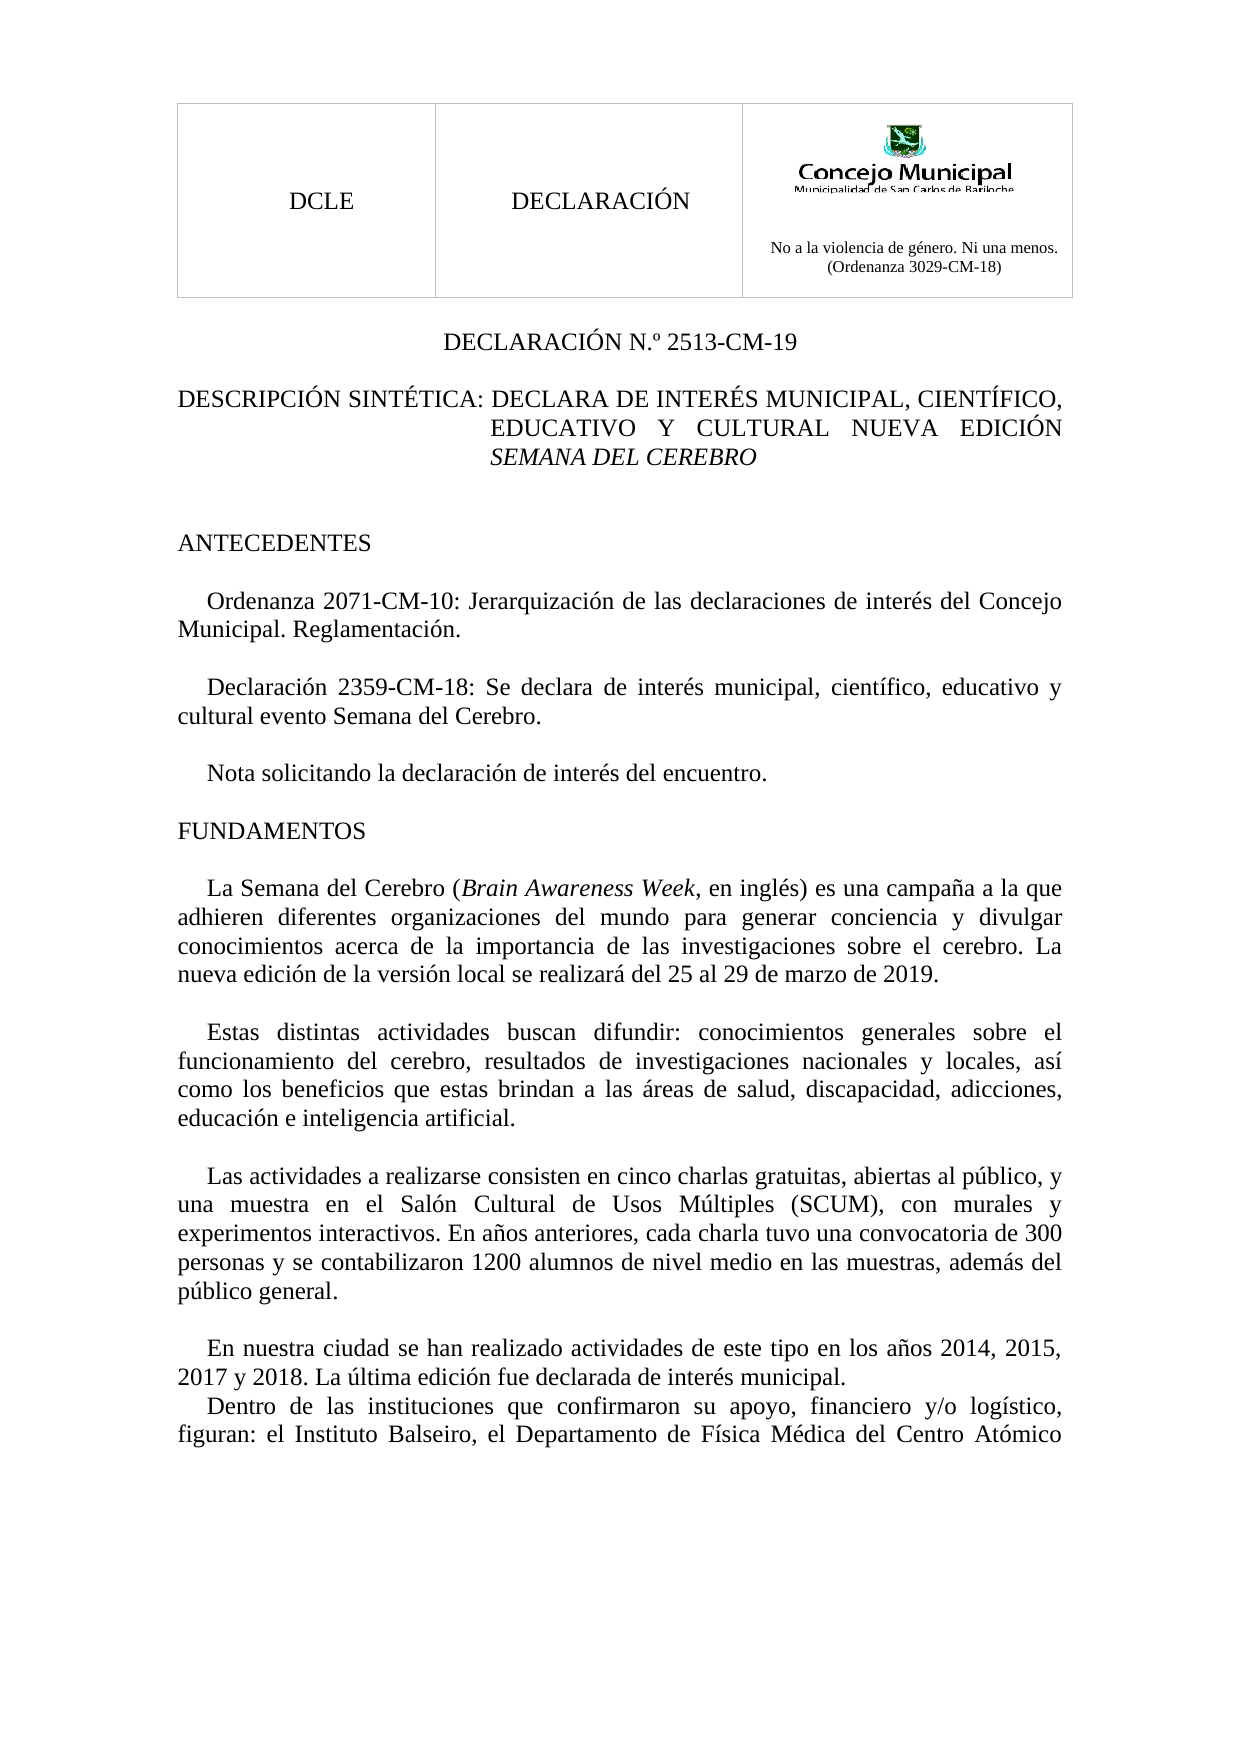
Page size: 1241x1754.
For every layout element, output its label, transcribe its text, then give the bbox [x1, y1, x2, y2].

text La Semana del Cerebro (Brain Awareness Week, en inglés) es una campaña a la que adhieren diferentes organizaciones del mundo para generar conciencia y divulgar conocimientos acerca de la importancia de las investigaciones sobre el cerebro. La nueva edición de la versión local se realizará del 25 al 29 de marzo de 2019. [177, 873, 1063, 988]
text En nuestra ciudad se han realizado actividades de este tipo en los años 2014, 2015, 2017 y 2018. La última edición fue declarada de interés municipal. [177, 1333, 1063, 1391]
text ANTECEDENTES [177, 528, 1063, 557]
text Las actividades a realizarse consisten en cinco charlas gratuitas, abiertas al público, y una muestra en el Salón Cultural de Usos Múltiples (SCUM), con murales y experimentos interactivos. En años anteriores, cada charla tuvo una convocatoria de 300 personas y se contabilizaron 1200 alumnos de nivel medio en las muestras, además del público general. [177, 1161, 1063, 1304]
text DECLARACIÓN N.º 2513-CM-19 [177, 327, 1063, 356]
text Dentro de las instituciones que confirmaron su apoyo, financiero y/o logístico, figuran: el Instituto Balseiro, el Departamento de Física Médica del Centro Atómico [177, 1391, 1063, 1448]
text Estas distintas actividades buscan difundir: conocimientos generales sobre el funcionamiento del cerebro, resultados de investigaciones nacionales y locales, así como los beneficios que estas brindan a las áreas de salud, discapacidad, adicciones, educación e inteligencia artificial. [177, 1017, 1063, 1132]
text Ordenanza 2071-CM-10: Jerarquización de las declaraciones de interés del Concejo Municipal. Reglamentación. [177, 586, 1063, 643]
text FUNDAMENTOS [177, 816, 1063, 844]
text Nota solicitando la declaración de interés del encuentro. [177, 758, 1063, 787]
text DESCRIPCIÓN SINTÉTICA: DECLARA DE INTERÉS MUNICIPAL, CIENTÍFICO, EDUCATIVO Y CULTURAL NUEVA EDICIÓN SEMANA DEL CEREBRO [177, 384, 1063, 471]
text Declaración 2359-CM-18: Se declara de interés municipal, científico, educativo y cultural evento Semana del Cerebro. [177, 672, 1063, 729]
